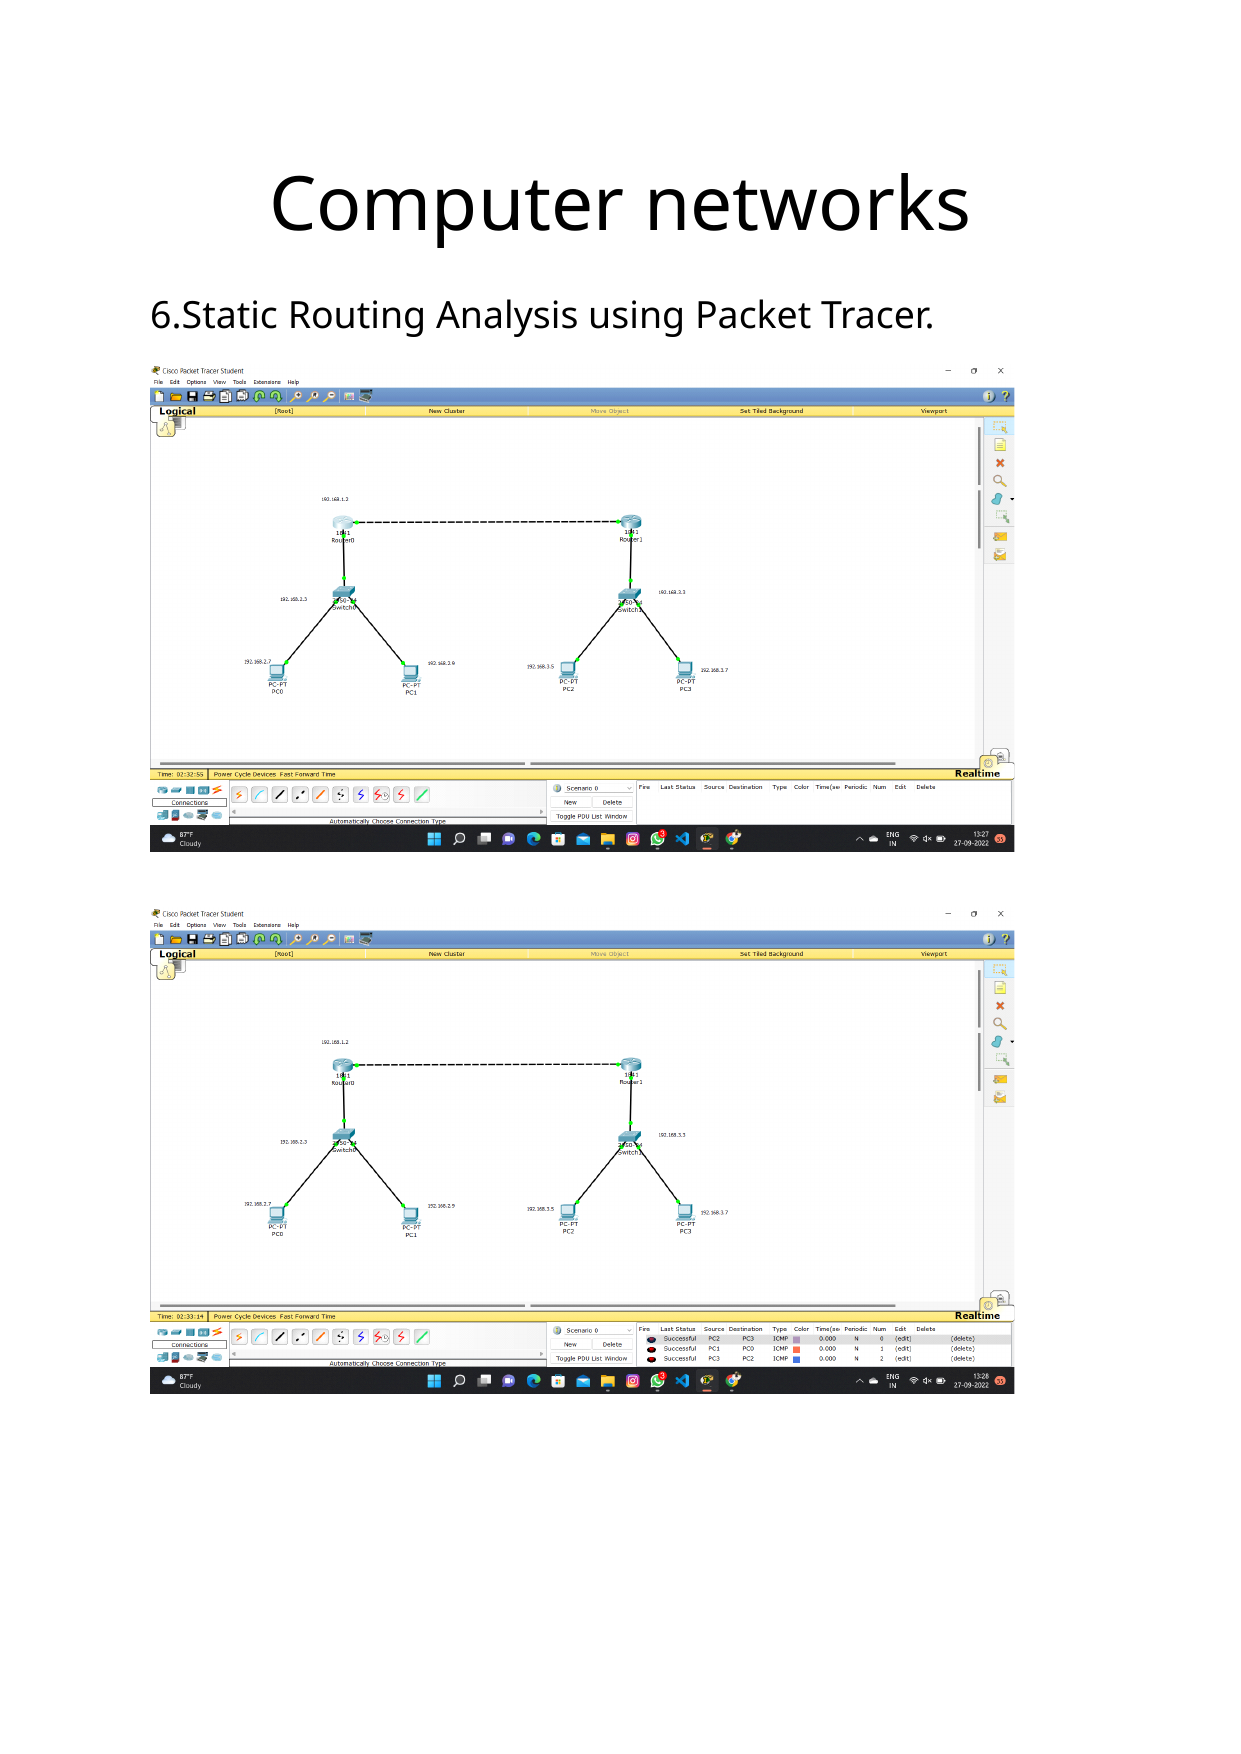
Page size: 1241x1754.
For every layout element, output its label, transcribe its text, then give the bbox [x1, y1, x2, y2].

text 6.Static Routing Analysis using Packet Tracer. [150, 288, 1090, 339]
text Computer networks [150, 150, 1090, 252]
